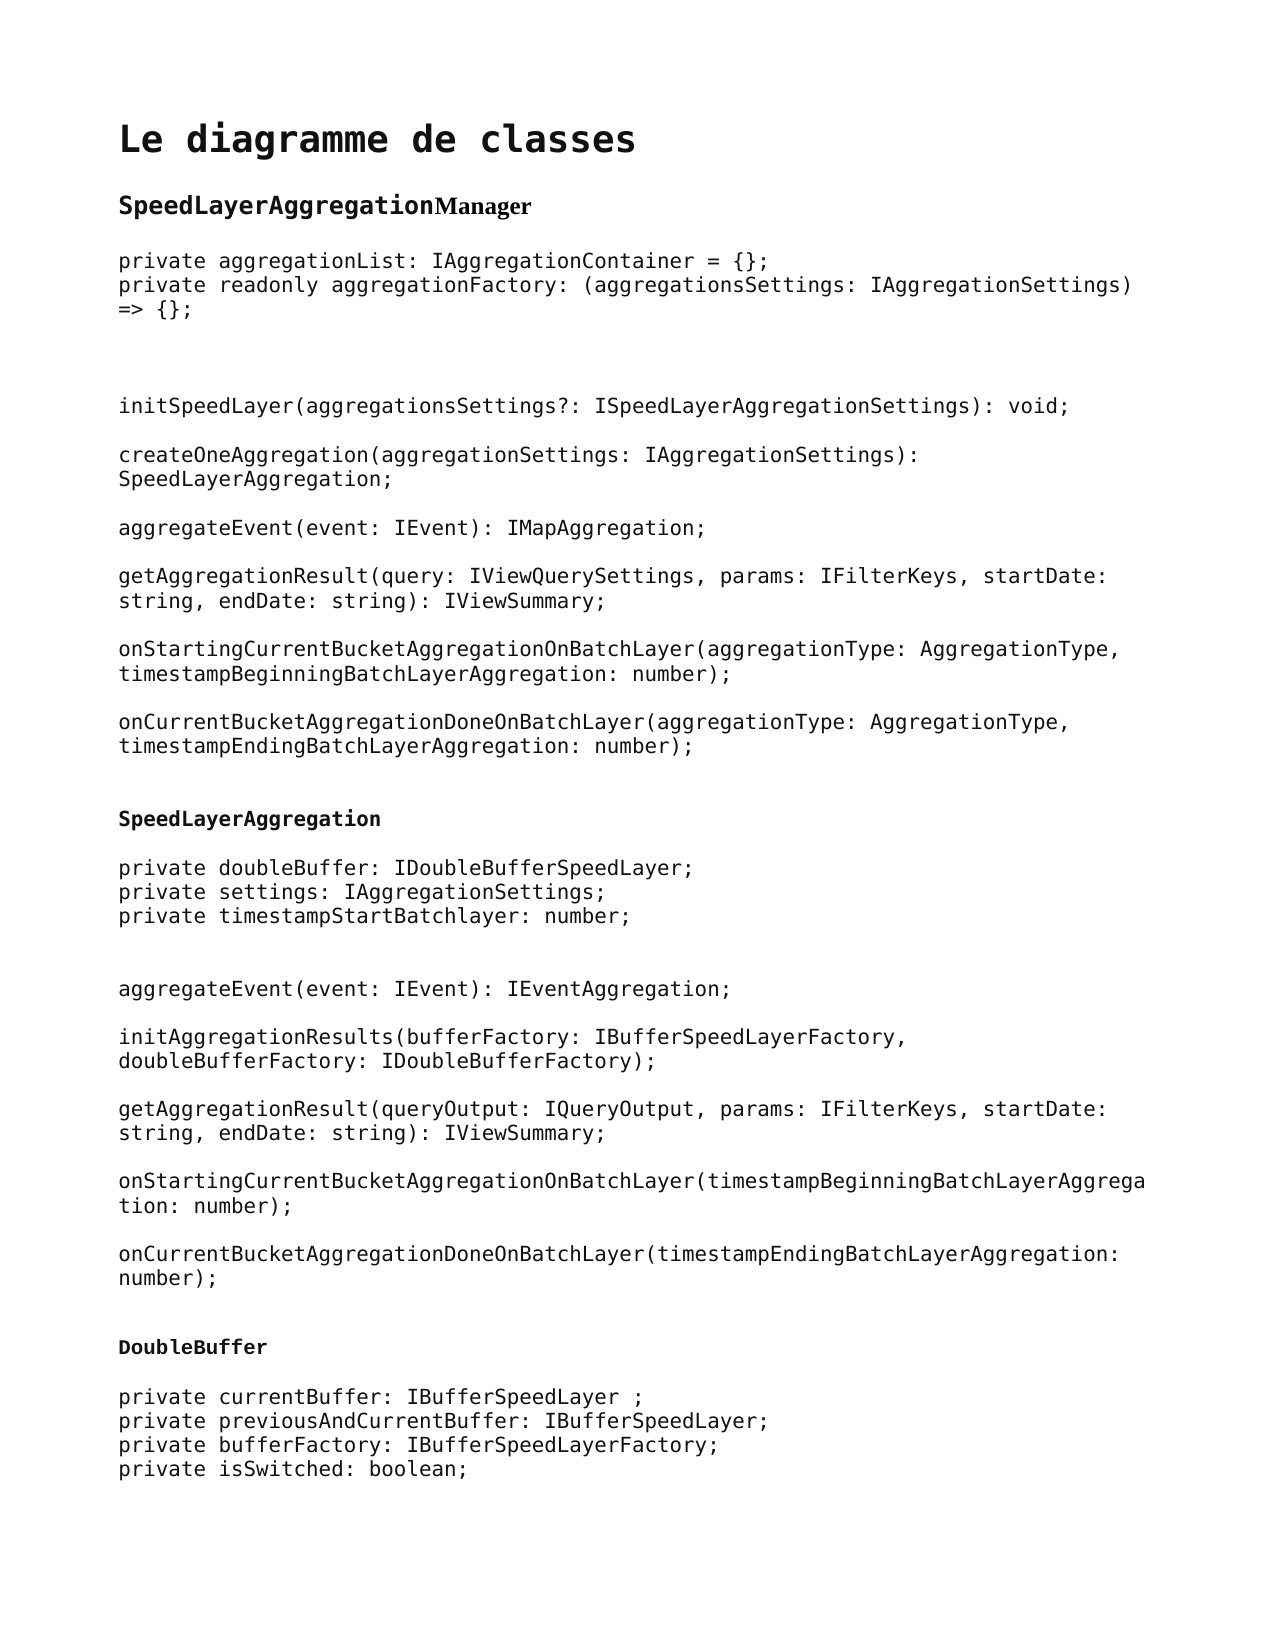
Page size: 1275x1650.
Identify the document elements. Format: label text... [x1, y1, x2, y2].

text private currentBuffer: IBufferSpeedLayer ; [118, 1385, 1157, 1409]
text initAggregationResults(bufferFactory: IBufferSpeedLayerFactory, doubleBufferFactory: IDoubleBufferFactory); [118, 1025, 1157, 1073]
text aggregateEvent(event: IEvent): IEventAggregation; [118, 977, 1157, 1001]
text private doubleBuffer: IDoubleBufferSpeedLayer; [118, 856, 1157, 880]
text getAggregationResult(queryOutput: IQueryOutput, params: IFilterKeys, startDate: string, endDate: string): IViewSummary; [118, 1097, 1157, 1146]
text private previousAndCurrentBuffer: IBufferSpeedLayer; [118, 1409, 1157, 1433]
text private settings: IAggregationSettings; [118, 880, 1157, 904]
text createOneAggregation(aggregationSettings: IAggregationSettings): SpeedLayerAggregation; [118, 443, 1157, 492]
text onStartingCurrentBucketAggregationOnBatchLayer(aggregationType: AggregationType, timestampBeginningBatchLayerAggregation: number); [118, 637, 1157, 686]
text private isSwitched: boolean; [118, 1457, 1157, 1482]
text onStartingCurrentBucketAggregationOnBatchLayer(timestampBeginningBatchLayerAggregation: number); [118, 1169, 1157, 1218]
text private timestampStartBatchlayer: number; [118, 904, 1157, 928]
text DoubleBuffer [118, 1337, 1157, 1361]
text private readonly aggregationFactory: (aggregationsSettings: IAggregationSettings) => {}; [118, 273, 1157, 322]
text initSpeedLayer(aggregationsSettings?: ISpeedLayerAggregationSettings): void; [118, 394, 1157, 419]
text aggregateEvent(event: IEvent): IMapAggregation; [118, 516, 1157, 540]
text SpeedLayerAggregationManager [118, 191, 1157, 220]
text getAggregationResult(query: IViewQuerySettings, params: IFilterKeys, startDate: string, endDate: string): IViewSummary; [118, 564, 1157, 613]
text onCurrentBucketAggregationDoneOnBatchLayer(timestampEndingBatchLayerAggregation: number); [118, 1242, 1157, 1290]
text onCurrentBucketAggregationDoneOnBatchLayer(aggregationType: AggregationType, timestampEndingBatchLayerAggregation: number); [118, 710, 1157, 759]
text private bufferFactory: IBufferSpeedLayerFactory; [118, 1433, 1157, 1457]
text SpeedLayerAggregation [118, 807, 1157, 831]
text Le diagramme de classes [118, 118, 1157, 162]
text private aggregationList: IAggregationContainer = {}; [118, 249, 1157, 273]
